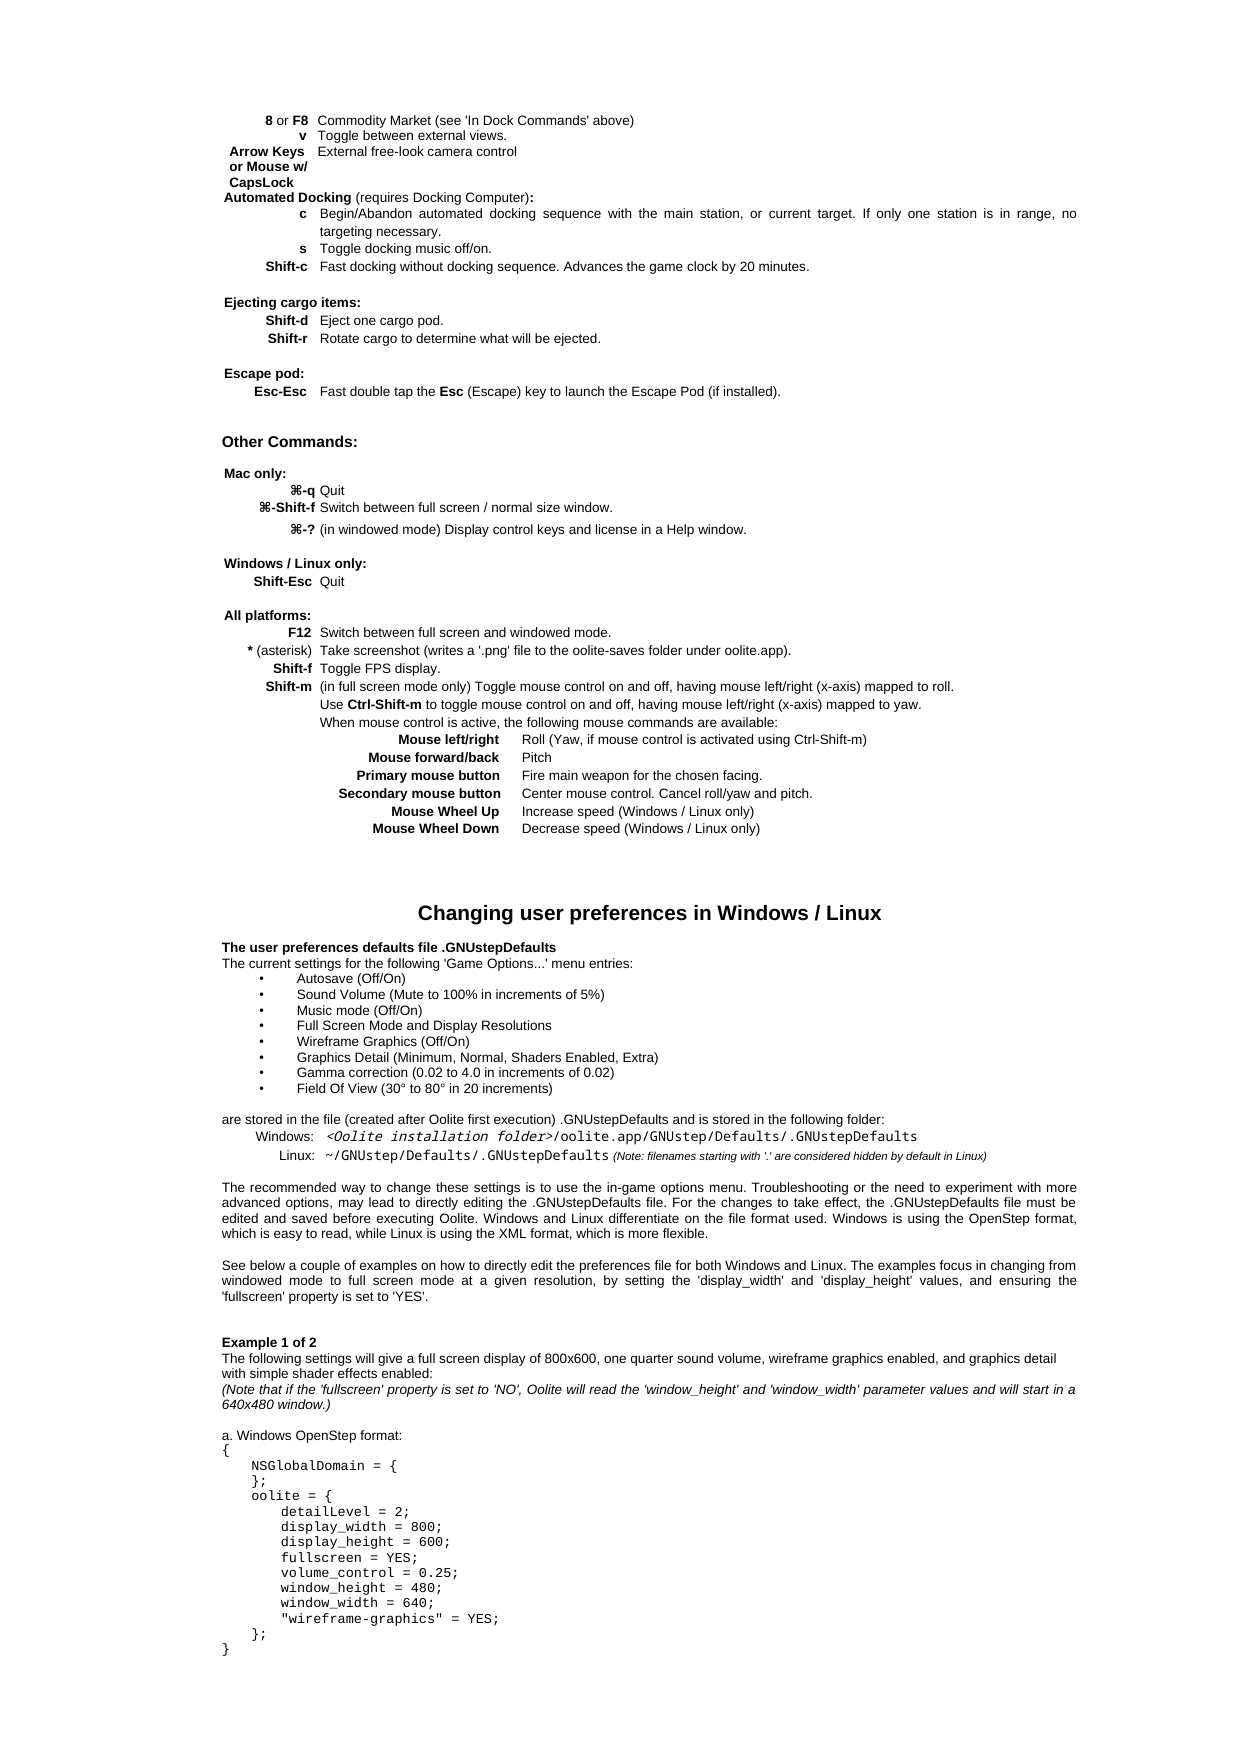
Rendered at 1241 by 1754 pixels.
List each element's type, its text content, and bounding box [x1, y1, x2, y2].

text } [222, 1643, 1078, 1658]
text Arrow Keys External free-look camera control [222, 143, 1078, 159]
text s Toggle docking music off/on. [224, 241, 1078, 257]
text Windows / Linux only: [224, 556, 965, 571]
text v Toggle between external views. [224, 128, 1078, 143]
text { [222, 1443, 1078, 1459]
text are stored in the file (created after Oolite first execution) .GNUstepDefaults and is stored in the following folder: [222, 1112, 1078, 1127]
text volume_control = 0.25; [222, 1566, 1078, 1581]
text }; [222, 1474, 1078, 1489]
text "wireframe-graphics" = YES; [222, 1612, 1078, 1627]
text NSGlobalDomain = { [222, 1459, 1078, 1474]
text Linux: ~/GNUstep/Defaults/.GNUstepDefaults (Note: filenames starting with '.' are considered hidden by default in Linux) [222, 1146, 1078, 1164]
text Esc-Esc Fast double tap the Esc (Escape) key to launch the Escape Pod (if installed). [224, 384, 965, 399]
text 8 or F8 Commodity Market (see 'In Dock Commands' above) [224, 112, 1078, 128]
list Gamma correction (0.02 to 4.0 in increments of 0.02) [259, 1065, 1078, 1081]
list Music mode (Off/On) [259, 1002, 1078, 1018]
text display_height = 600; [222, 1535, 1078, 1551]
text Mouse Wheel Down Decrease speed (Windows / Linux only) [224, 821, 1077, 837]
text or Mouse w/ [222, 159, 1078, 174]
text * (asterisk) Take screenshot (writes a '.png' file to the oolite-saves folder under oolite.app). [224, 643, 965, 658]
text window_height = 480; [222, 1581, 1078, 1597]
text Shift-f Toggle FPS display. [224, 661, 965, 676]
text }; [222, 1627, 1078, 1643]
list Field Of View (30° to 80° in 20 increments) [259, 1081, 1078, 1096]
text Other Commands: [222, 433, 1078, 451]
text (Note that if the 'fullscreen' property is set to 'NO', Oolite will read the 'window_height' and 'window_width' parameter values and will start in a 640x480 window.) [222, 1381, 1078, 1412]
text a. Windows OpenStep format: [222, 1428, 1078, 1443]
text Changing user preferences in Windows / Linux [222, 901, 1078, 925]
text Shift-d Eject one cargo pod. [224, 312, 965, 328]
text Ejecting cargo items: [224, 295, 965, 310]
text Mouse Wheel Up Increase speed (Windows / Linux only) [224, 803, 1077, 819]
text detailLevel = 2; [222, 1505, 1078, 1520]
text Shift-Esc Quit [224, 573, 965, 589]
list Autosave (Off/On) [259, 971, 1078, 987]
text Windows: <Oolite installation folder>/oolite.app/GNUstep/Defaults/.GNUstepDefaults [222, 1127, 1078, 1146]
text Shift-r Rotate cargo to determine what will be ejected. [224, 330, 965, 346]
text CapsLock [222, 174, 1078, 190]
text ⌘-Shift-f Switch between full screen / normal size window. [224, 498, 965, 517]
text F12 Switch between full screen and windowed mode. [224, 625, 965, 641]
text All platforms: [224, 607, 965, 623]
text display_width = 800; [222, 1520, 1078, 1535]
text The user preferences defaults file .GNUstepDefaults [222, 940, 1078, 956]
text Mac only: [224, 466, 965, 482]
text c Begin/Abandon automated docking sequence with the main station, or current target. If only one station is in range, no targeting necessary. [224, 206, 1078, 239]
text ⌘-? (in windowed mode) Display control keys and license in a Help window. [224, 519, 965, 538]
text Example 1 of 2 [222, 1335, 1078, 1350]
text Automated Docking (requires Docking Computer): [224, 190, 1078, 206]
list Sound Volume (Mute to 100% in increments of 5%) [259, 987, 1078, 1002]
text window_width = 640; [222, 1597, 1078, 1612]
text Shift-m (in full screen mode only) Toggle mouse control on and off, having mouse left/right (x-axis) mapped to roll. Use Ctrl-Shift-m to toggle mouse control on and off, having mouse left/right (x-axis) mapped to yaw. When mouse control is active, the following mouse commands are available: Mouse left/right Roll (Yaw, if mouse control is activated using Ctrl-Shift-m) Mouse forward/back Pitch Primary mouse button Fire main weapon for the chosen facing. Secondary mouse button Center mouse control. Cancel roll/yaw and pitch. [224, 679, 1077, 801]
text The following settings will give a full screen display of 800x600, one quarter sound volume, wireframe graphics enabled, and graphics detail with simple shader effects enabled: [222, 1350, 1078, 1381]
list Wireframe Graphics (Off/On) [259, 1034, 1078, 1049]
text The current settings for the following 'Game Options...' menu entries: [222, 956, 1078, 971]
text fullscreen = YES; [222, 1551, 1078, 1566]
text The recommended way to change these settings is to use the in-game options menu. Troubleshooting or the need to experiment with more advanced options, may lead to directly editing the .GNUstepDefaults file. For the changes to take effect, the .GNUstepDefaults file must be edited and saved before executing Oolite. Windows and Linux differentiate on the file format used. Windows is using the OpenStep format, which is easy to read, while Linux is using the XML format, which is more flexible. [222, 1180, 1078, 1242]
list Graphics Detail (Minimum, Normal, Shaders Enabled, Extra) [259, 1049, 1078, 1065]
text ⌘-q Quit [224, 484, 965, 498]
list Full Screen Mode and Display Resolutions [259, 1018, 1078, 1034]
text Escape pod: [224, 366, 965, 381]
text Shift-c Fast docking without docking sequence. Advances the game clock by 20 minutes. [224, 259, 1078, 274]
text See below a couple of examples on how to directly edit the preferences file for both Windows and Linux. The examples focus in changing from windowed mode to full screen mode at a given resolution, by setting the 'display_width' and 'display_height' values, and ensuring the 'fullscreen' property is set to 'YES'. [222, 1257, 1078, 1304]
text oolite = { [222, 1489, 1078, 1505]
